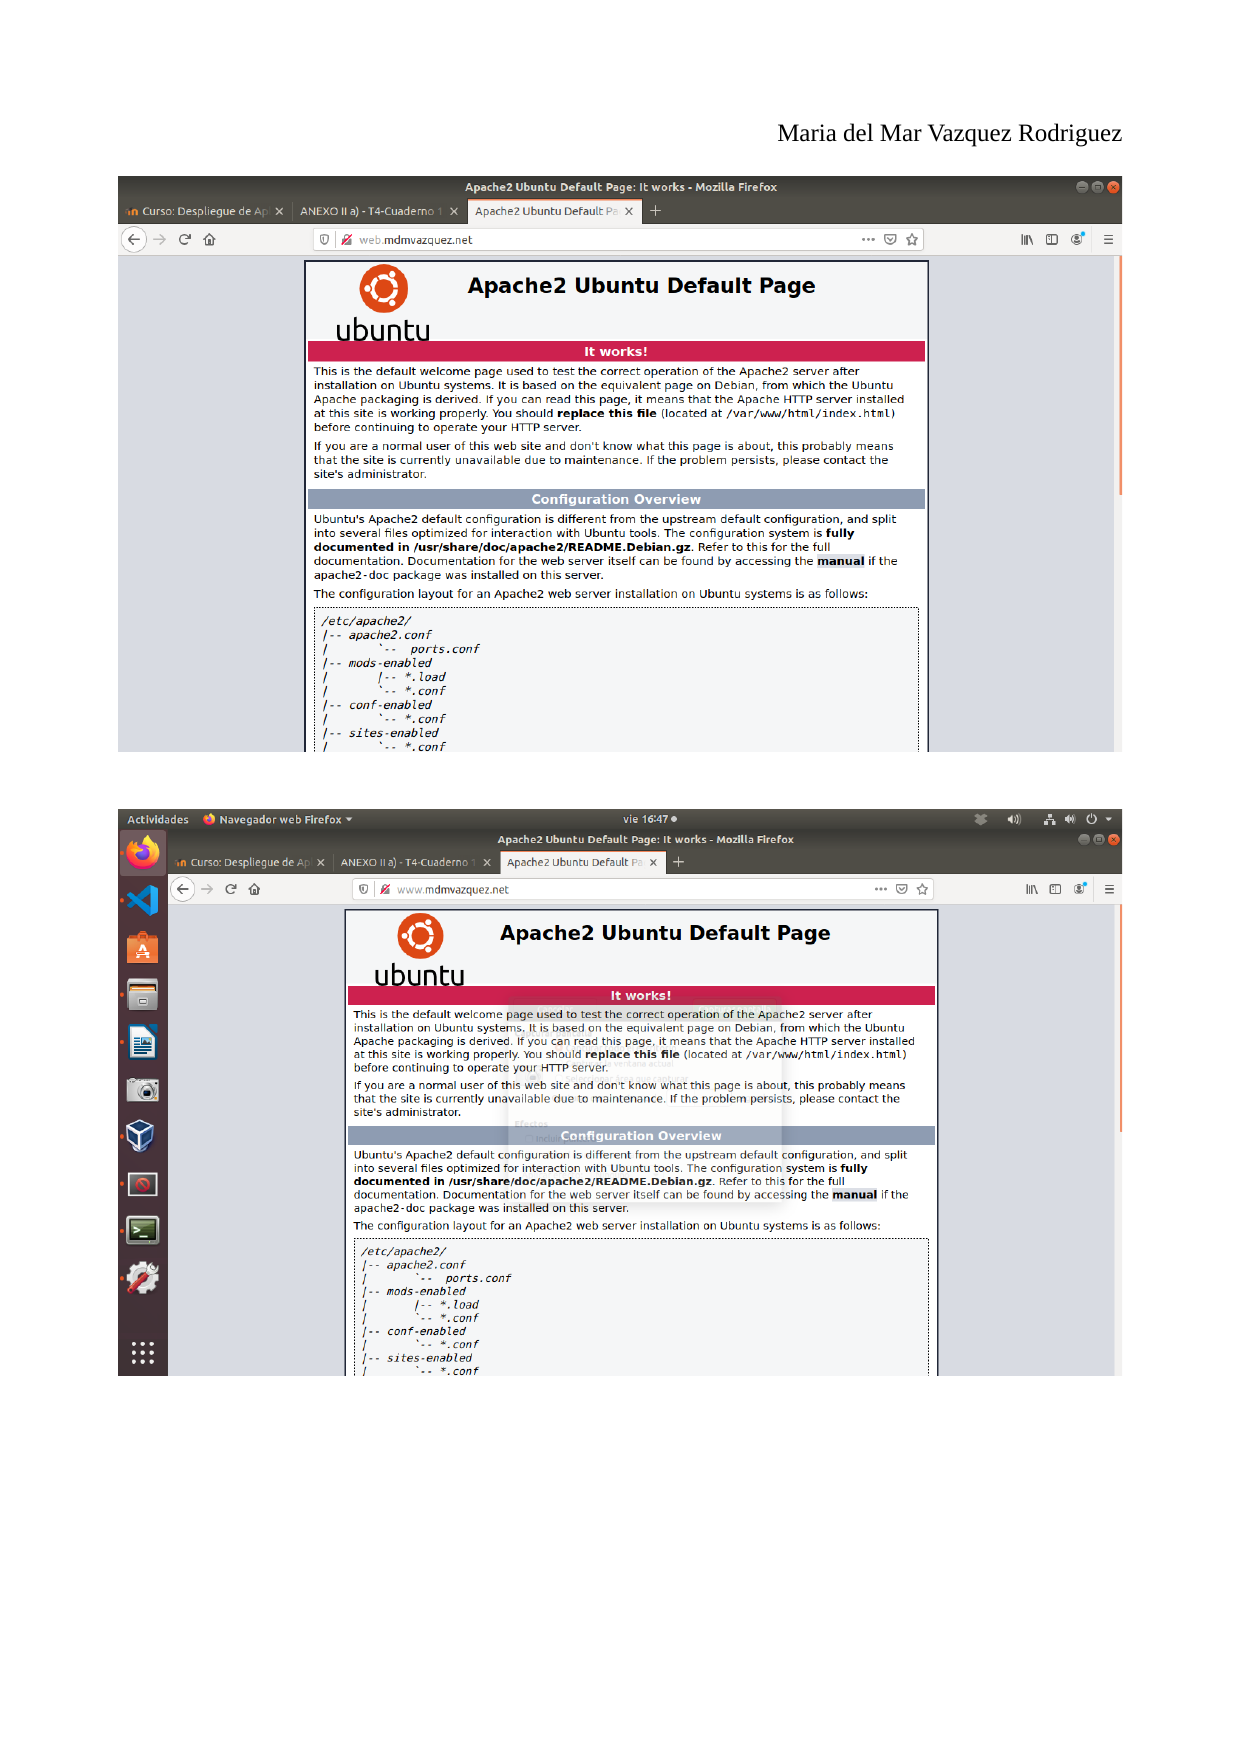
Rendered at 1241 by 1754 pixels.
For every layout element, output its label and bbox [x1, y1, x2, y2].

picture [118, 809, 1123, 1376]
picture [118, 176, 1123, 752]
